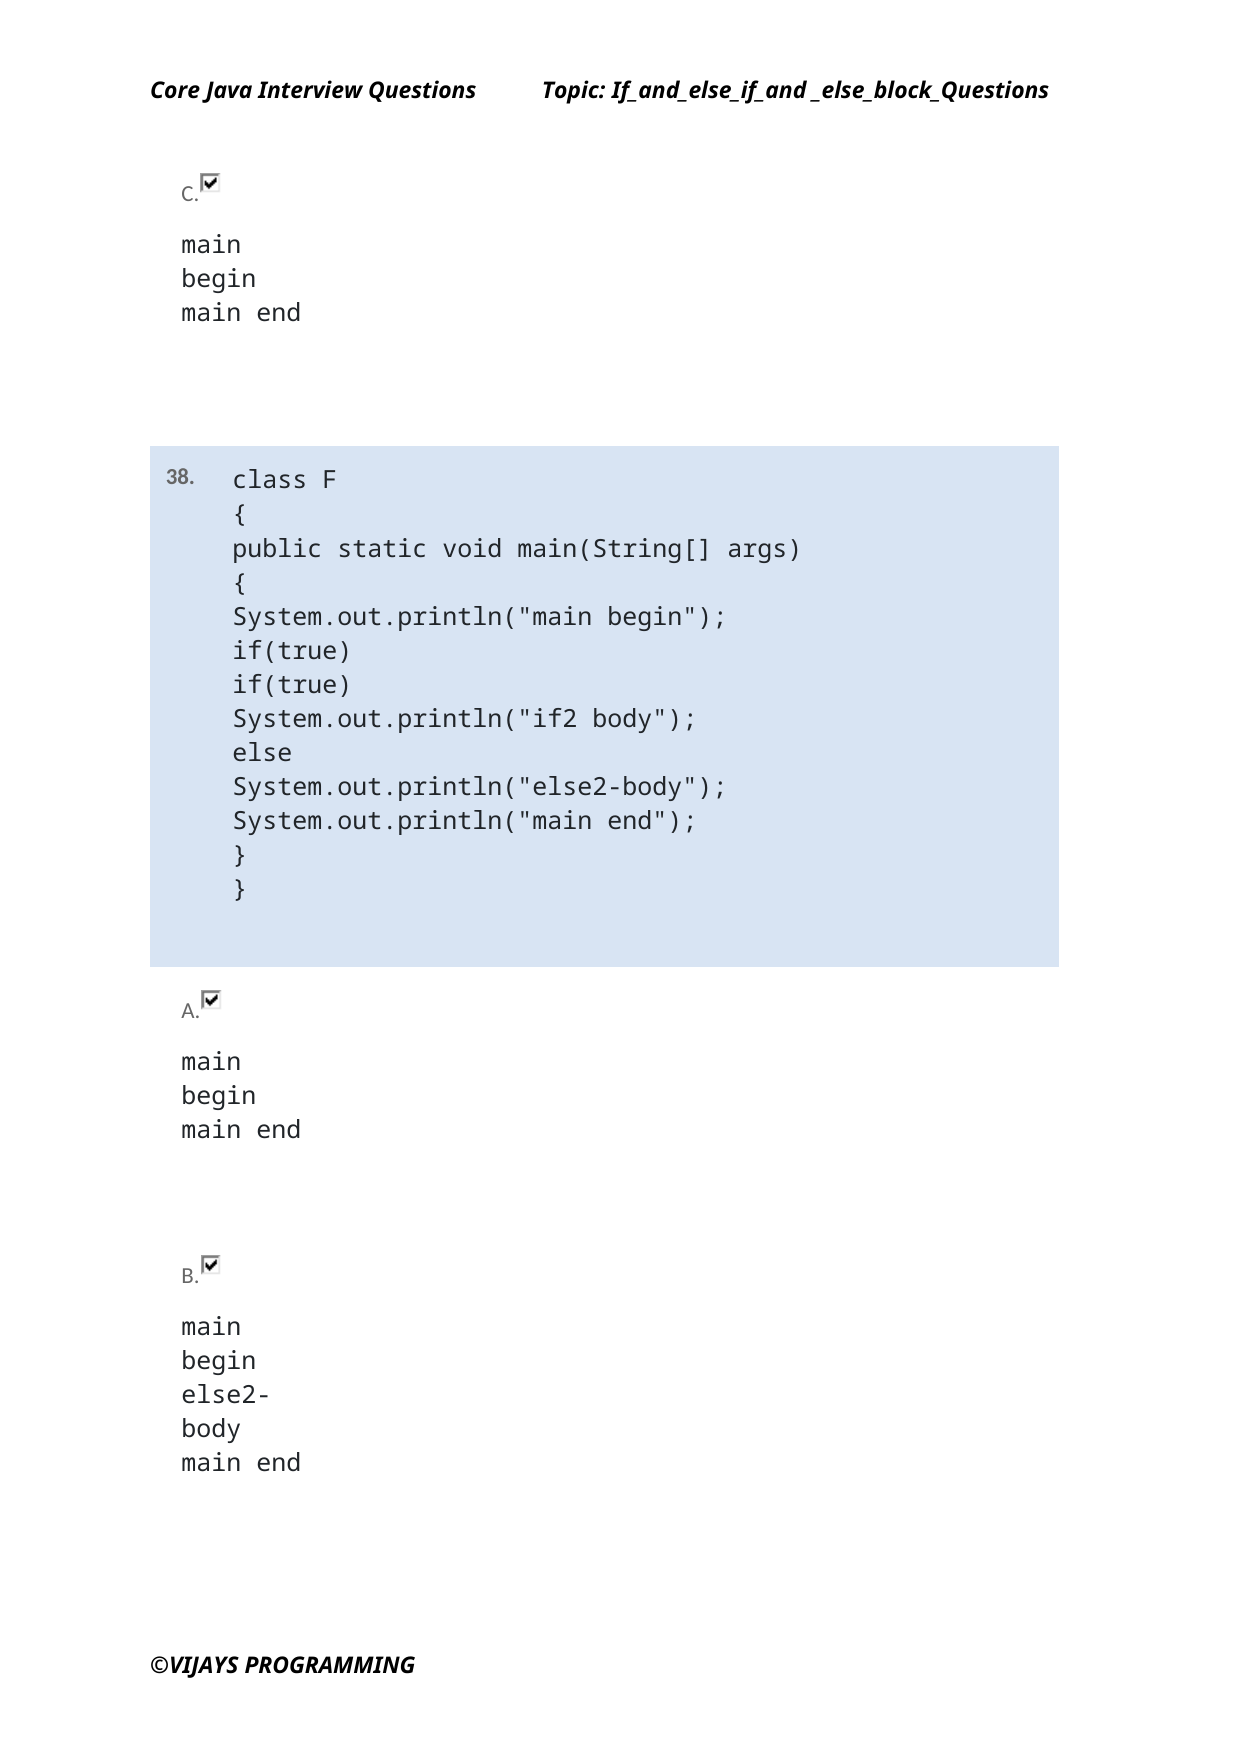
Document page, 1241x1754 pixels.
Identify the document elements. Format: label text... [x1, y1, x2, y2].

table_cell [150, 967, 1090, 1597]
table_header A. main begin main end [181, 983, 319, 1248]
table_header C. main begin main end [181, 166, 319, 431]
table_cell [150, 150, 1090, 446]
table_cell class F { public static void main(String[] args) { System.out.println("main begin"); if(true) if(true) System.out.println("if2 body"); else System.out.println("else2-body"); System.out.println("main end"); } } [216, 446, 1059, 967]
table_cell 38. [150, 446, 216, 967]
table_header B. main begin else2-body main end [181, 1248, 319, 1581]
table_cell [1059, 446, 1090, 967]
